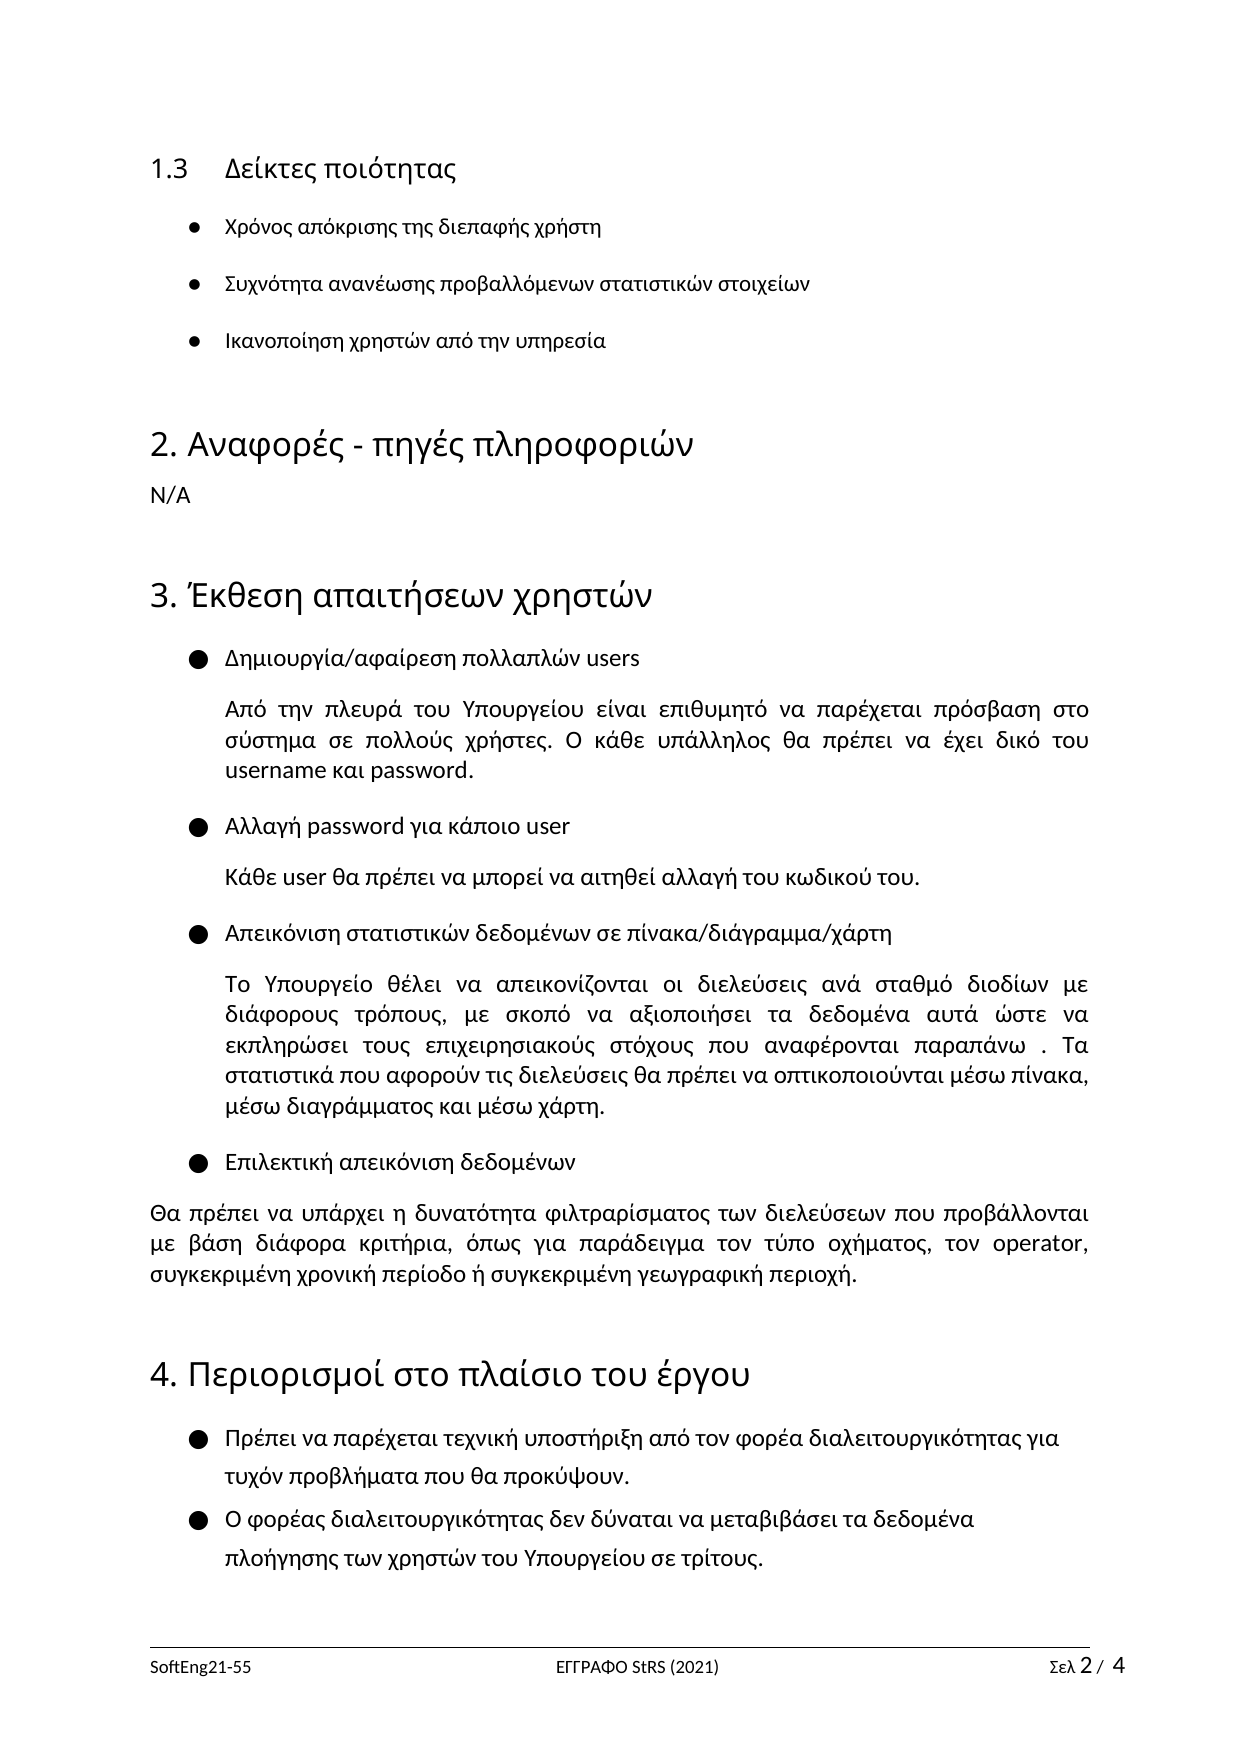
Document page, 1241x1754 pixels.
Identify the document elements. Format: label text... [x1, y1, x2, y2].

list Πρέπει να παρέχεται τεχνική υποστήριξη από τον φορέα διαλειτουργικότητας για τυχόν προβλήματα που θα προκύψουν. [187, 1409, 1090, 1491]
text Το Υπουργείο θέλει να απεικονίζονται οι διελεύσεις ανά σταθμό διοδίων με διάφορους τρόπους, με σκοπό να αξιοποιήσει τα δεδομένα αυτά ώστε να εκπληρώσει τους επιχειρησιακούς στόχους που αναφέρονται παραπάνω . Τα στατιστικά που αφορούν τις διελεύσεις θα πρέπει να οπτικοποιούνται μέσω πίνακα, μέσω διαγράμματος και μέσω χάρτη. [225, 968, 1090, 1121]
text Θα πρέπει να υπάρχει η δυνατότητα φιλτραρίσματος των διελεύσεων που προβάλλονται με βάση διάφορα κριτήρια, όπως για παράδειγμα τον τύπο οχήματος, τον operator, συγκεκριμένη χρονική περίοδο ή συγκεκριμένη γεωγραφική περιοχή. [150, 1197, 1090, 1288]
subtitle Αναφορές - πηγές πληροφοριών [150, 421, 1090, 466]
list Αλλαγή password για κάποιο user [187, 798, 1090, 849]
subtitle Περιορισμοί στο πλαίσιο του έργου [150, 1351, 1090, 1396]
subtitle Έκθεση απαιτήσεων χρηστών [150, 572, 1090, 617]
text Κάθε user θα πρέπει να μπορεί να αιτηθεί αλλαγή του κωδικού του. [150, 861, 1090, 892]
subtitle 1.3 Δείκτες ποιότητας [150, 150, 1090, 187]
list Ο φορέας διαλειτουργικότητας δεν δύναται να μεταβιβάσει τα δεδομένα πλοήγησης των χρηστών του Υπουργείου σε τρίτους. [187, 1491, 1090, 1572]
text Από την πλευρά του Υπουργείου είναι επιθυμητό να παρέχεται πρόσβαση στο σύστημα σε πολλούς χρήστες. Ο κάθε υπάλληλος θα πρέπει να έχει δικό του username και password. [225, 693, 1090, 785]
list Συχνότητα ανανέωσης προβαλλόμενων στατιστικών στοιχείων [187, 269, 1090, 297]
list Χρόνος απόκρισης της διεπαφής χρήστη [187, 212, 1090, 240]
text Ν/Α [150, 479, 1090, 509]
list Ικανοποίηση χρηστών από την υπηρεσία [187, 326, 1090, 354]
list Δημιουργία/αφαίρεση πολλαπλών users [187, 630, 1090, 681]
list Απεικόνιση στατιστικών δεδομένων σε πίνακα/διάγραμμα/χάρτη [187, 904, 1090, 956]
list Επιλεκτική απεικόνιση δεδομένων [187, 1133, 1090, 1184]
